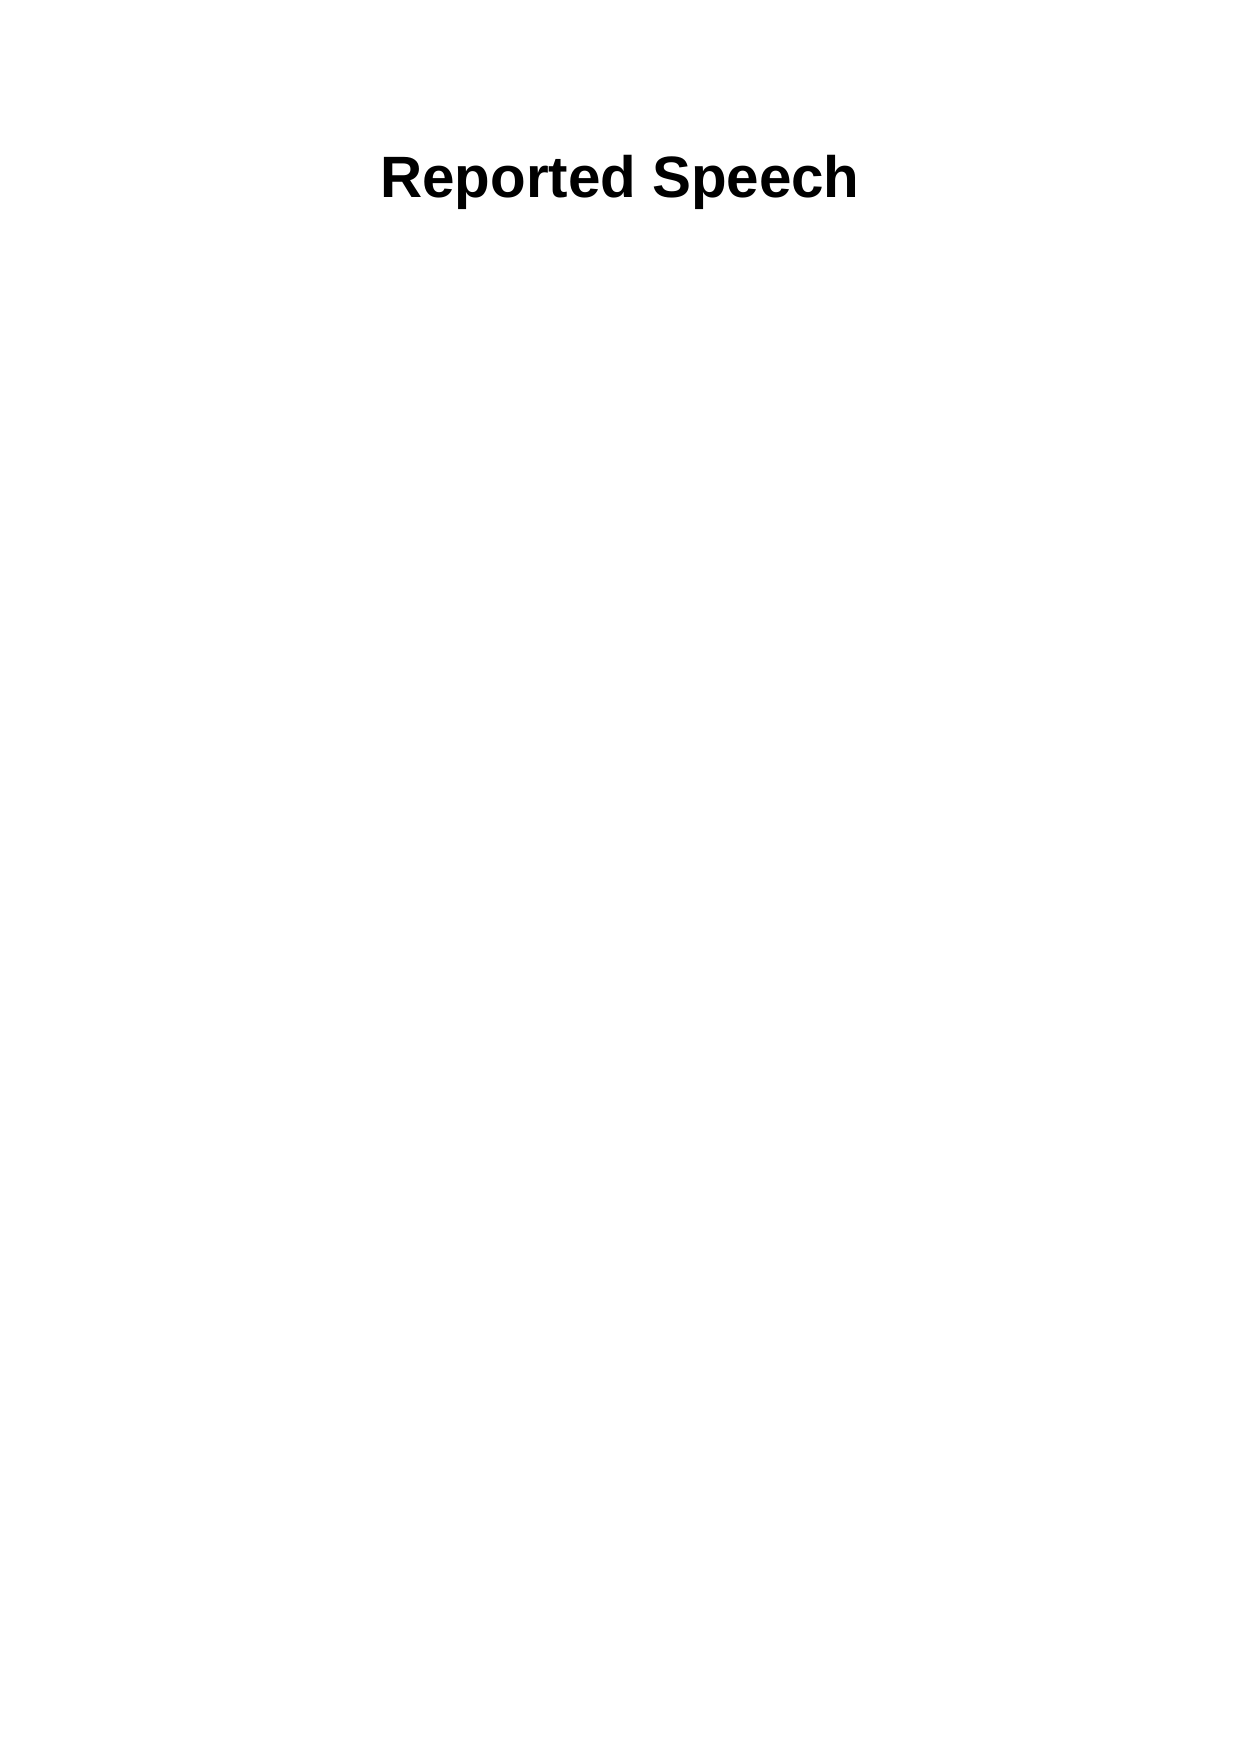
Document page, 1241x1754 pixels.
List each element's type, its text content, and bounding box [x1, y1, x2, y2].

title Reported Speech [118, 143, 1122, 210]
